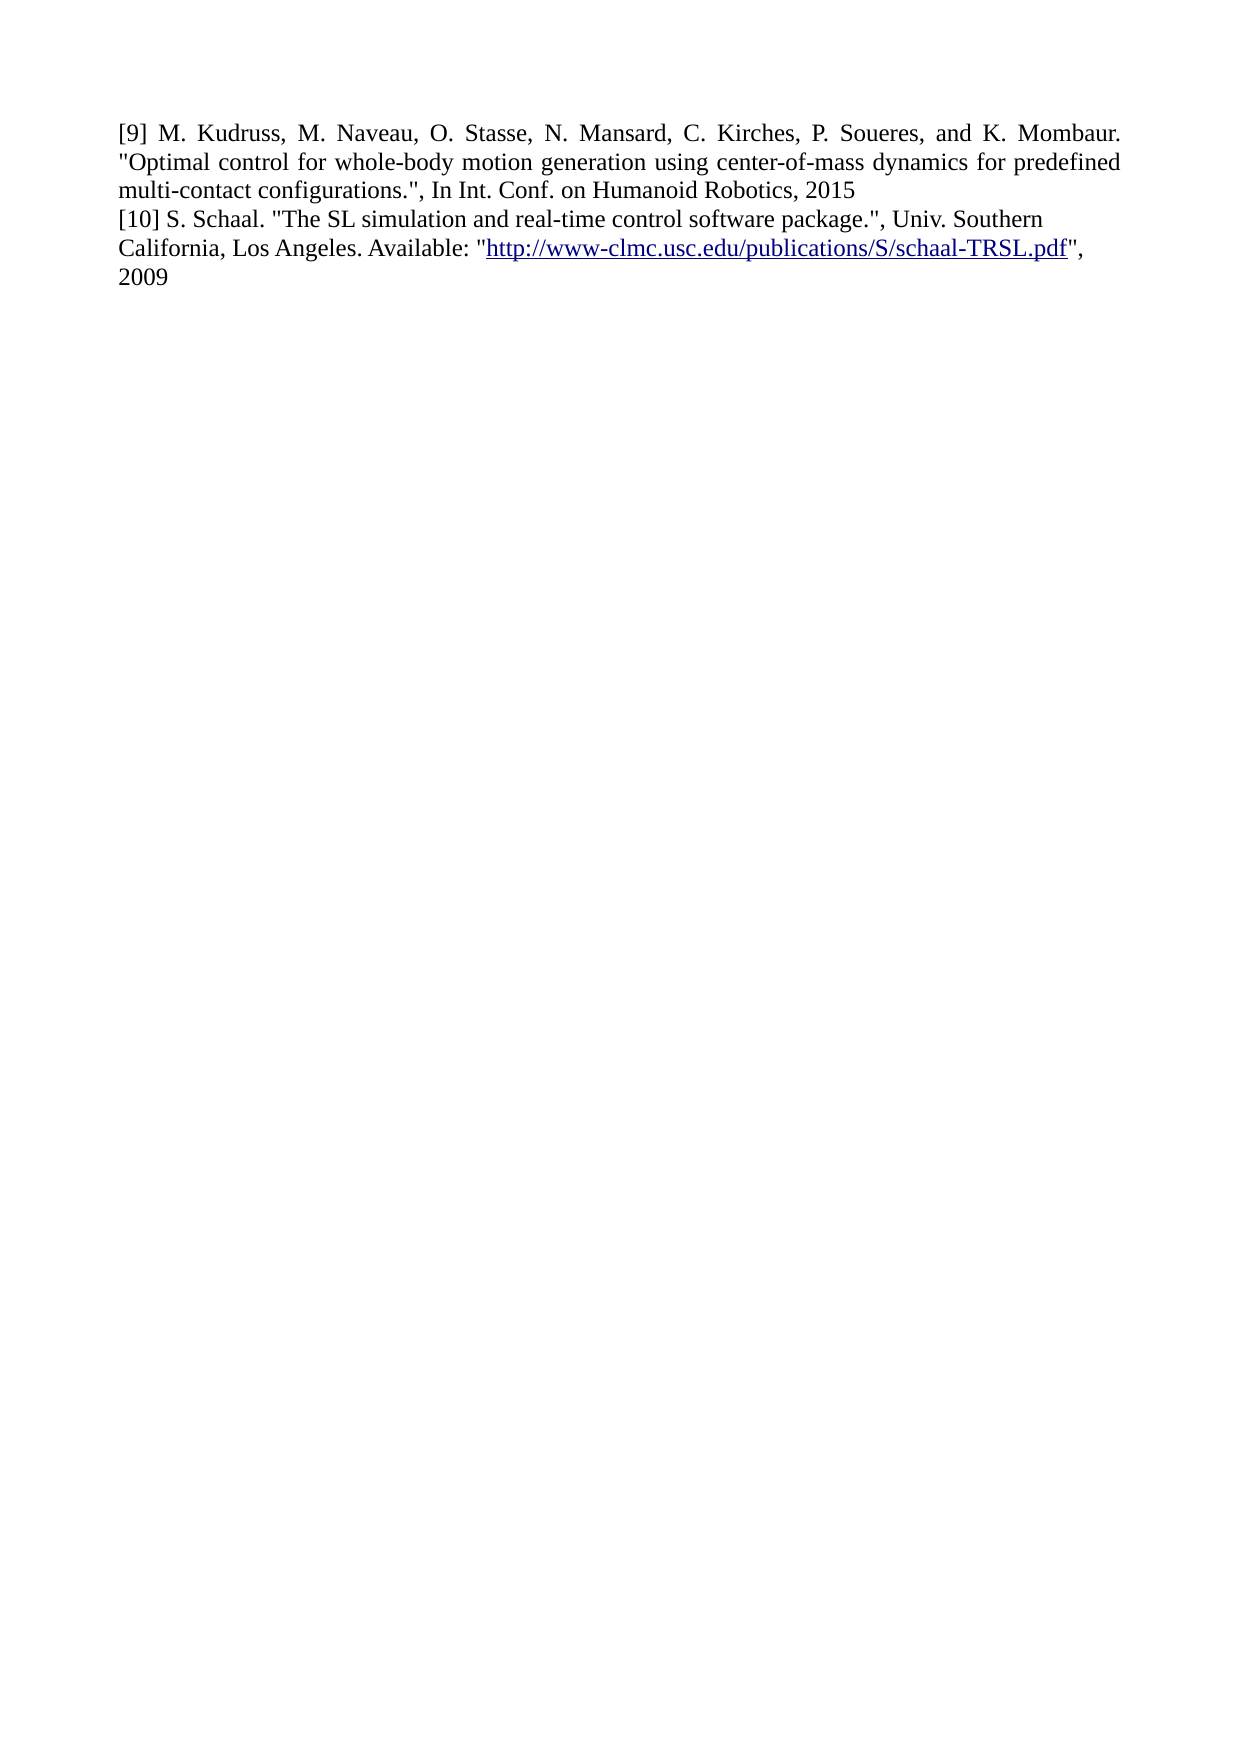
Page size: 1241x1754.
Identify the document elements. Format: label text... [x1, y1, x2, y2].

text [9] M. Kudruss, M. Naveau, O. Stasse, N. Mansard, C. Kirches, P. Soueres, and K. Mombaur. "Optimal control for whole-body motion generation using center-of-mass dynamics for predefined multi-contact configurations.", In Int. Conf. on Humanoid Robotics, 2015 [118, 118, 1122, 204]
text [10] S. Schaal. "The SL simulation and real-time control software package.", Univ. Southern California, Los Angeles. Available: "http://www-clmc.usc.edu/publications/S/schaal-TRSL.pdf", 2009 [118, 204, 1122, 291]
